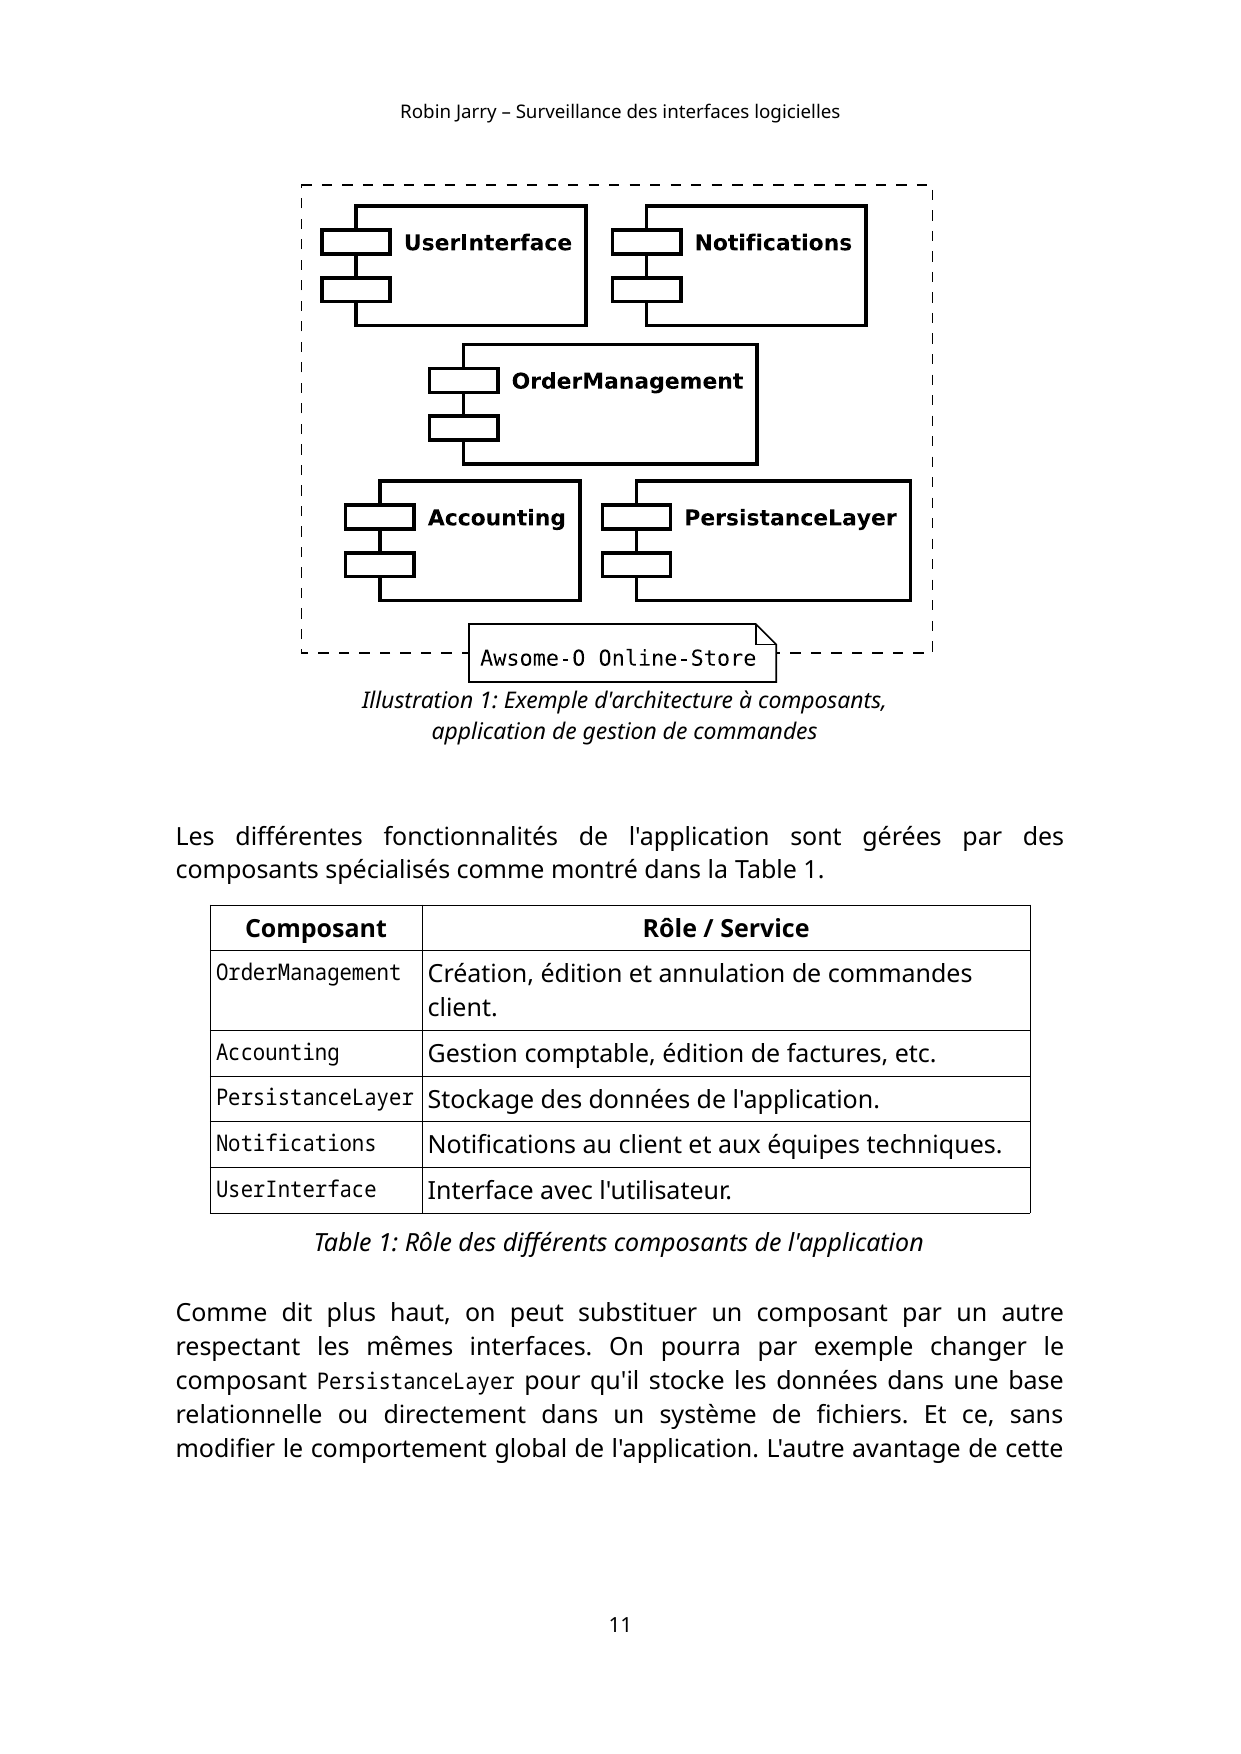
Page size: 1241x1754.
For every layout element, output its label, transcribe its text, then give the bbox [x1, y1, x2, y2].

table_cell Création, édition et annulation de commandes client. [423, 951, 1030, 1030]
text Comme dit plus haut, on peut substituer un composant par un autre respectant les mêmes interfaces. On pourra par exemple changer le composant PersistanceLayer pour qu'il stocke les données dans une base relationnelle ou directement dans un système de fichiers. Et ce, sans modifier le comportement global de l'application. L'autre avantage de cette [175, 1295, 1065, 1465]
table_cell Notifications [211, 1122, 422, 1167]
table_header Rôle / Service [423, 906, 1030, 950]
table_cell Accounting [211, 1031, 422, 1076]
text Les différentes fonctionnalités de l'application sont gérées par des composants spécialisés comme montré dans la Table 1. [175, 818, 1065, 886]
table_cell Notifications au client et aux équipes techniques. [423, 1122, 1030, 1167]
table_cell UserInterface [211, 1168, 422, 1212]
table_cell OrderManagement [211, 951, 422, 1030]
table_cell Interface avec l'utilisateur. [423, 1168, 1030, 1212]
text Illustration 1: Exemple d'architecture à composants, application de gestion de commandes [309, 207, 943, 746]
table_cell Stockage des données de l'application. [423, 1077, 1030, 1121]
table_header Composant [211, 906, 422, 950]
table_cell Gestion comptable, édition de factures, etc. [423, 1031, 1030, 1076]
table_cell PersistanceLayer [211, 1077, 422, 1121]
text Table 1: Rôle des différents composants de l'application [175, 1225, 1065, 1259]
